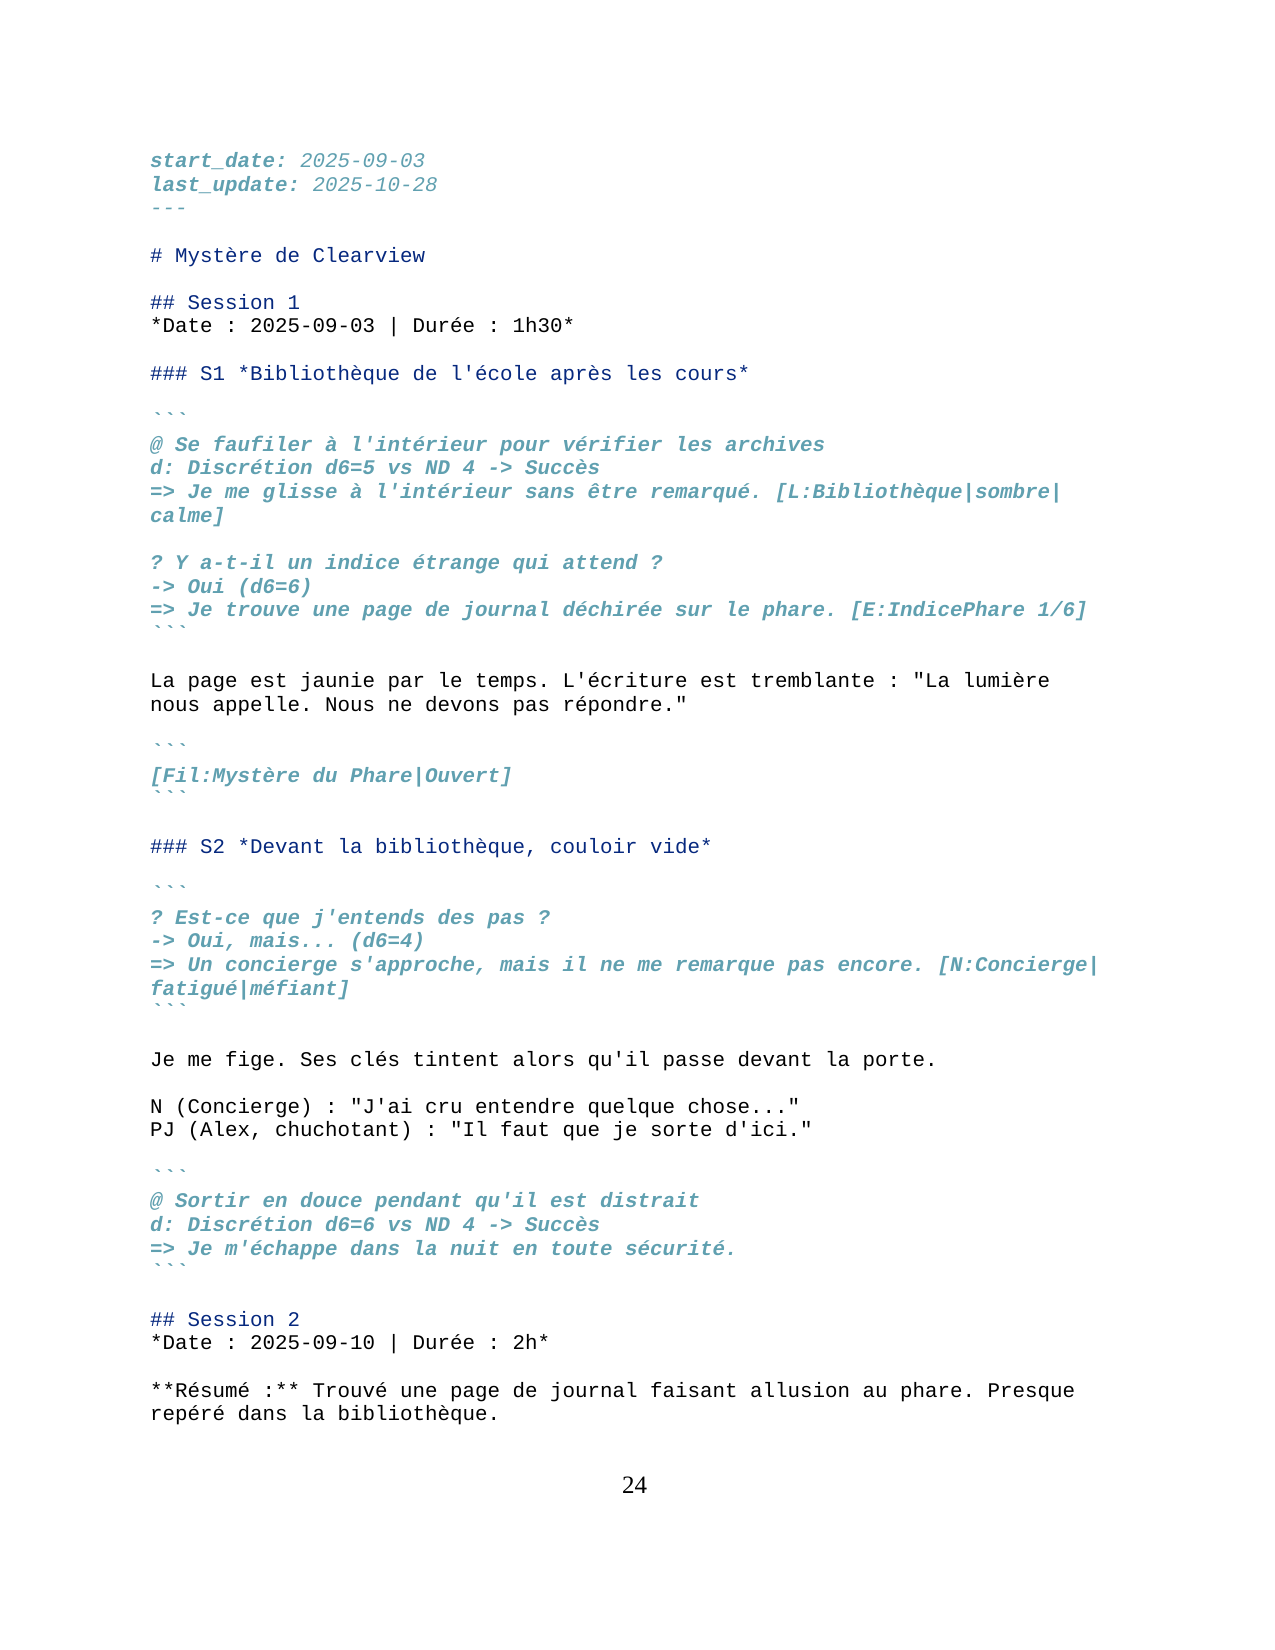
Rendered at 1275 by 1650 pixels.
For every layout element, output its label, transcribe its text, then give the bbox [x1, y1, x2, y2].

text [Fil:Mystère du Phare|Ouvert] [150, 765, 1125, 788]
text d: Discrétion d6=5 vs ND 4 -> Succès [150, 457, 1125, 481]
text **Résumé :** Trouvé une page de journal faisant allusion au phare. Presque repéré dans la bibliothèque. [150, 1379, 1125, 1427]
text -> Oui, mais... (d6=4) [150, 930, 1125, 954]
text -> Oui (d6=6) [150, 576, 1125, 599]
text ``` [150, 1001, 1125, 1025]
text last_update: 2025-10-28 [150, 174, 1125, 197]
text Je me fige. Ses clés tintent alors qu'il passe devant la porte. [150, 1048, 1125, 1072]
text ## Session 2 [150, 1309, 1125, 1332]
text nous appelle. Nous ne devons pas répondre." [150, 694, 1125, 717]
text @ Se faufiler à l'intérieur pour vérifier les archives [150, 434, 1125, 457]
text => Je trouve une page de journal déchirée sur le phare. [E:IndicePhare 1/6] [150, 599, 1125, 623]
text La page est jaunie par le temps. L'écriture est tremblante : "La lumière [150, 670, 1125, 694]
text ``` [150, 1261, 1125, 1285]
text d: Discrétion d6=6 vs ND 4 -> Succès [150, 1214, 1125, 1238]
text => Un concierge s'approche, mais il ne me remarque pas encore. [N:Concierge|fatigué|méfiant] [150, 954, 1125, 1001]
text ``` [150, 788, 1125, 812]
text => Je m'échappe dans la nuit en toute sécurité. [150, 1238, 1125, 1261]
text ``` [150, 741, 1125, 765]
text ### S2 *Devant la bibliothèque, couloir vide* [150, 836, 1125, 859]
text ? Est-ce que j'entends des pas ? [150, 907, 1125, 930]
text => Je me glisse à l'intérieur sans être remarqué. [L:Bibliothèque|sombre|calme] [150, 481, 1125, 528]
text ## Session 1 [150, 292, 1125, 316]
text ``` [150, 883, 1125, 907]
text ``` [150, 623, 1125, 647]
text ``` [150, 1167, 1125, 1190]
text ? Y a-t-il un indice étrange qui attend ? [150, 552, 1125, 576]
text N (Concierge) : "J'ai cru entendre quelque chose..." [150, 1096, 1125, 1119]
text *Date : 2025-09-10 | Durée : 2h* [150, 1332, 1125, 1356]
text # Mystère de Clearview [150, 244, 1125, 268]
text --- [150, 197, 1125, 221]
text start_date: 2025-09-03 [150, 150, 1125, 174]
text @ Sortir en douce pendant qu'il est distrait [150, 1190, 1125, 1214]
text *Date : 2025-09-03 | Durée : 1h30* [150, 316, 1125, 339]
text PJ (Alex, chuchotant) : "Il faut que je sorte d'ici." [150, 1119, 1125, 1143]
text ``` [150, 410, 1125, 434]
text ### S1 *Bibliothèque de l'école après les cours* [150, 363, 1125, 386]
